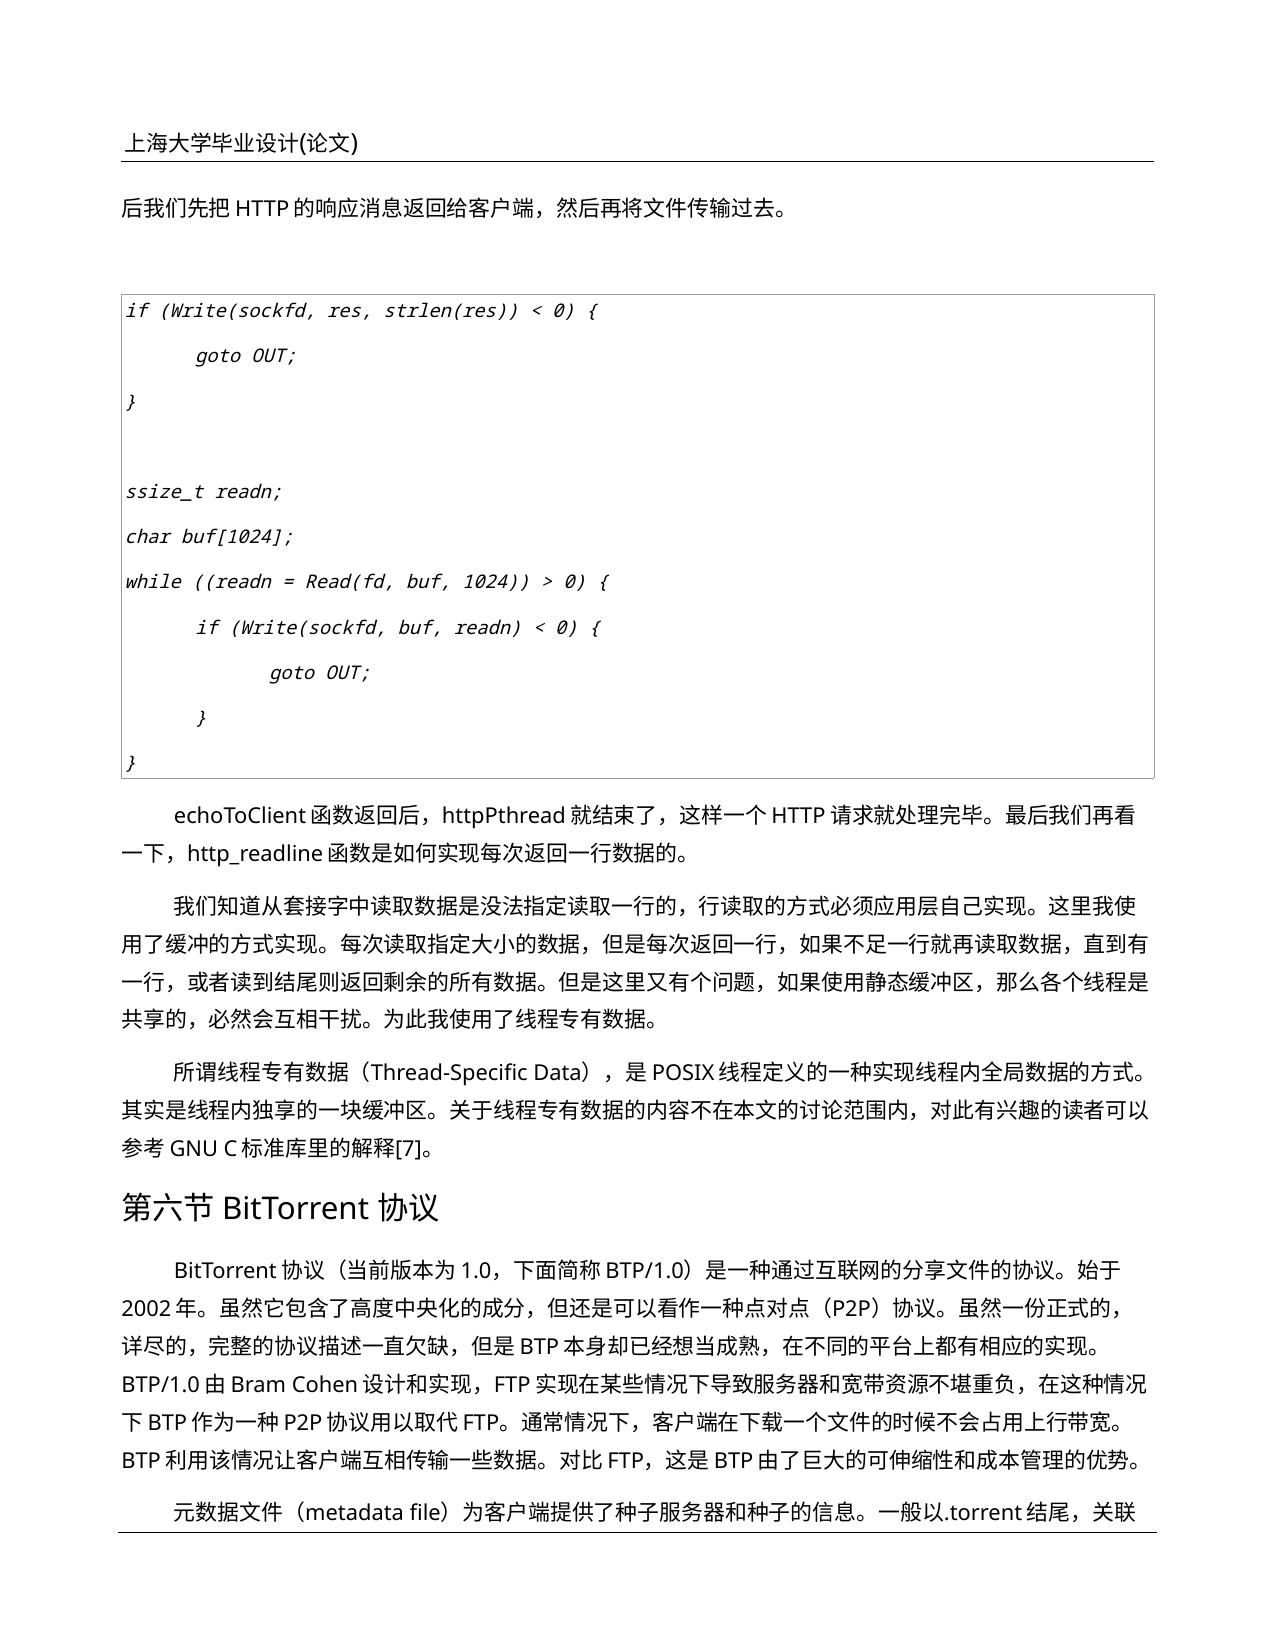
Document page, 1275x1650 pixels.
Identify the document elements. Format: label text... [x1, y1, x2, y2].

text BitTorrent协议（当前版本为1.0，下面简称BTP/1.0）是一种通过互联网的分享文件的协议。始于2002年。虽然它包含了高度中央化的成分，但还是可以看作一种点对点（P2P）协议。虽然一份正式的，详尽的，完整的协议描述一直欠缺，但是BTP本身却已经想当成熟，在不同的平台上都有相应的实现。BTP/1.0由Bram Cohen设计和实现，FTP实现在某些情况下导致服务器和宽带资源不堪重负，在这种情况下BTP作为一种P2P协议用以取代FTP。通常情况下，客户端在下载一个文件的时候不会占用上行带宽。BTP利用该情况让客户端互相传输一些数据。对比FTP，这是BTP由了巨大的可伸缩性和成本管理的优势。 [121, 1253, 1154, 1474]
text while ((readn = Read(fd, buf, 1024)) > 0) { [122, 566, 1154, 594]
text echoToClient函数返回后，httpPthread就结束了，这样一个HTTP请求就处理完毕。最后我们再看一下，http_readline函数是如何实现每次返回一行数据的。 [121, 798, 1154, 868]
text char buf[1024]; [122, 520, 1154, 549]
text 元数据文件（metadata file）为客户端提供了种子服务器和种子的信息。一般以.torrent结尾，关联 [121, 1495, 1154, 1527]
text if (Write(sockfd, buf, readn) < 0) { [122, 611, 1154, 639]
text } [122, 701, 1154, 730]
text if (Write(sockfd, res, strlen(res)) < 0) { [122, 295, 1154, 323]
text goto OUT; [122, 656, 1154, 685]
text } [122, 385, 1154, 413]
text goto OUT; [122, 339, 1154, 368]
text ssize_t readn; [122, 475, 1154, 504]
text 所谓线程专有数据（Thread-Specific Data），是POSIX线程定义的一种实现线程内全局数据的方式。其实是线程内独享的一块缓冲区。关于线程专有数据的内容不在本文的讨论范围内，对此有兴趣的读者可以参考GNU C标准库里的解释[7]。 [121, 1055, 1154, 1163]
text 后我们先把HTTP的响应消息返回给客户端，然后再将文件传输过去。 [121, 191, 1154, 223]
text 第六节 BitTorrent 协议 [121, 1183, 1154, 1229]
text 我们知道从套接字中读取数据是没法指定读取一行的，行读取的方式必须应用层自己实现。这里我使用了缓冲的方式实现。每次读取指定大小的数据，但是每次返回一行，如果不足一行就再读取数据，直到有一行，或者读到结尾则返回剩余的所有数据。但是这里又有个问题，如果使用静态缓冲区，那么各个线程是共享的，必然会互相干扰。为此我使用了线程专有数据。 [121, 889, 1154, 1034]
text } [122, 746, 1154, 778]
